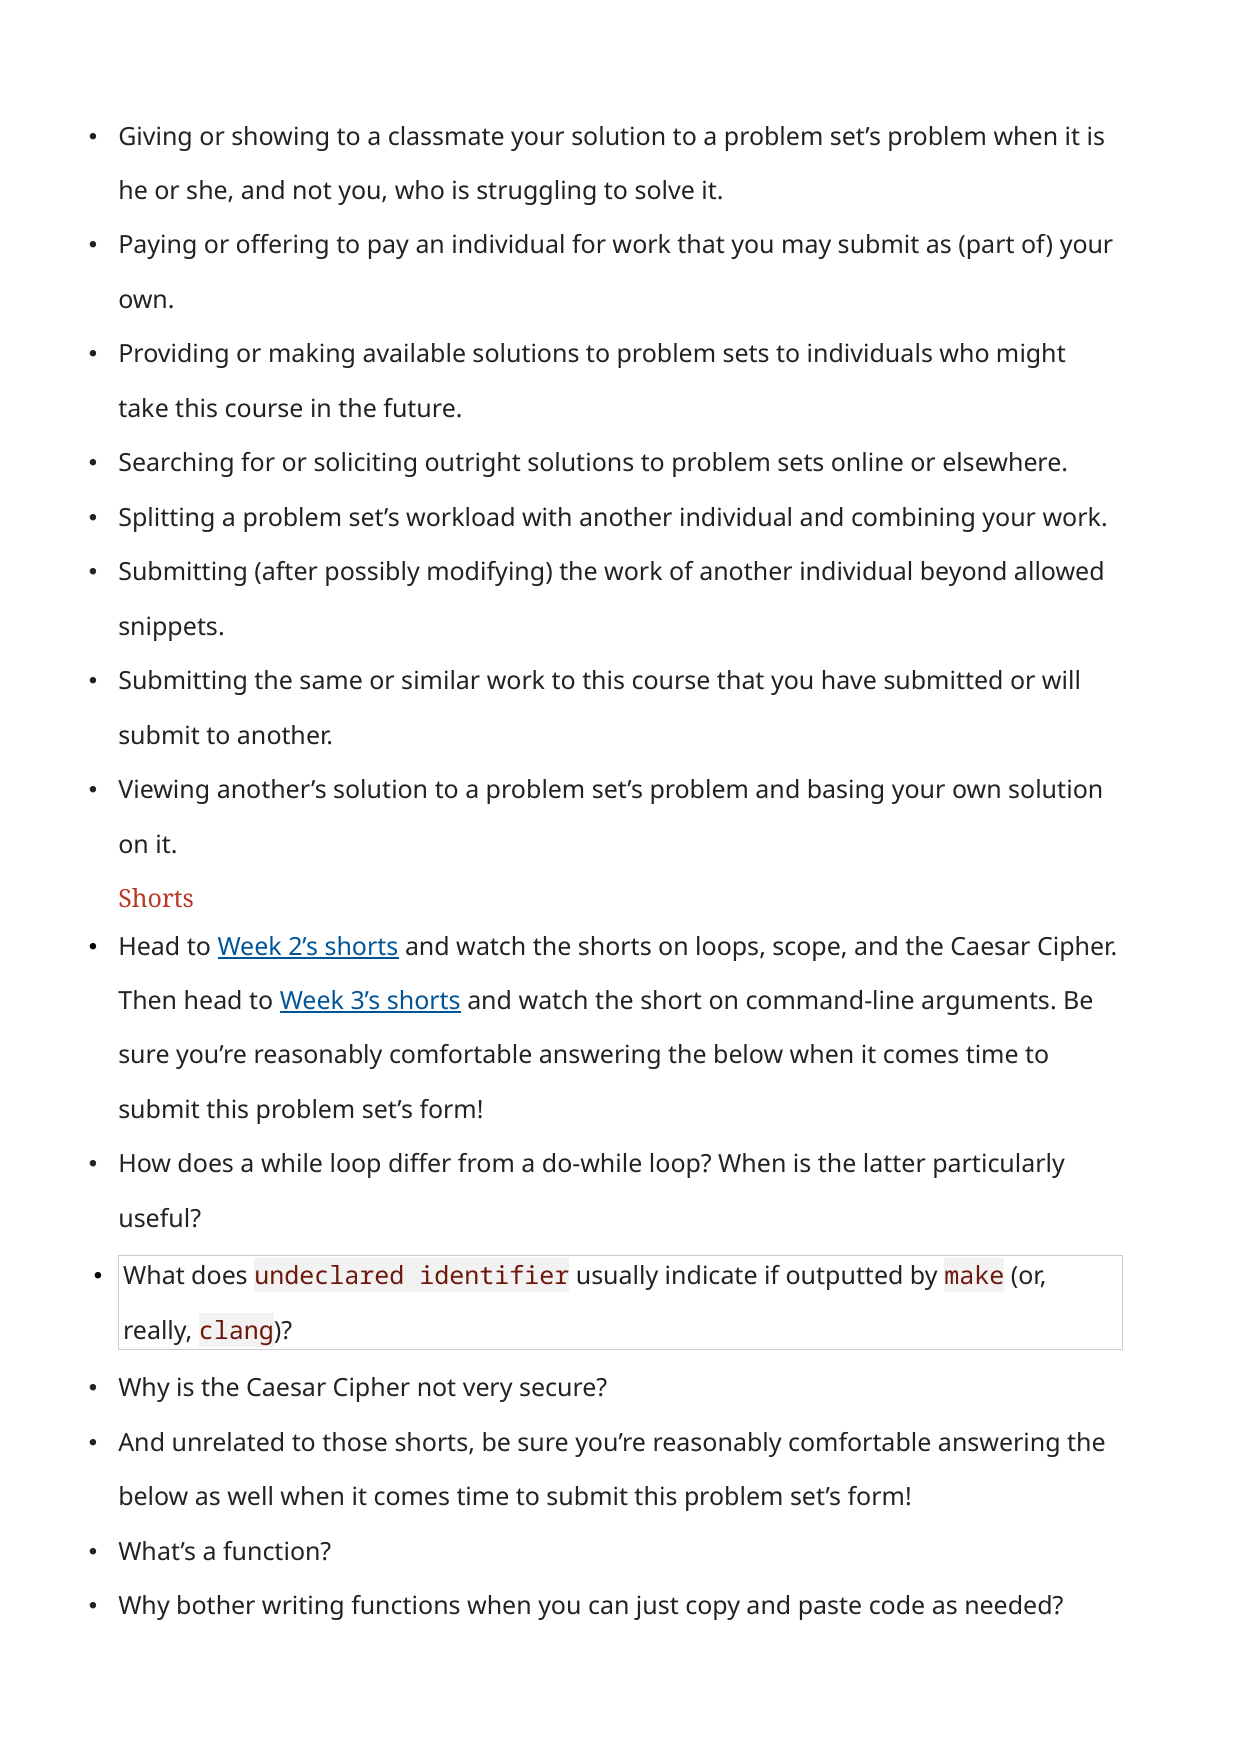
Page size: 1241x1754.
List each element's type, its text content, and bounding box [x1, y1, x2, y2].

subtitle Shorts [118, 881, 1122, 915]
list Splitting a problem set’s workload with another individual and combining your work. [118, 499, 1122, 533]
list Viewing another’s solution to a problem set’s problem and basing your own solution on it. [118, 772, 1122, 860]
list What’s a function? [118, 1533, 1122, 1567]
list Submitting (after possibly modifying) the work of another individual beyond allowed snippets. [118, 554, 1122, 642]
list Providing or making available solutions to problem sets to individuals who might take this course in the future. [118, 336, 1122, 424]
list Why is the Caesar Cipher not very secure? [118, 1370, 1122, 1404]
list Why bother writing functions when you can just copy and paste code as needed? [118, 1588, 1122, 1622]
list Giving or showing to a classmate your solution to a problem set’s problem when it is he or she, and not you, who is struggling to solve it. [118, 118, 1122, 207]
list What does undeclared identifier usually indicate if outputted by make (or, really, clang)? [119, 1256, 1122, 1349]
list Searching for or soliciting outright solutions to problem sets online or elsewhere. [118, 445, 1122, 479]
list How does a while loop differ from a do-while loop? When is the latter particularly useful? [118, 1146, 1122, 1234]
list Head to Week 2’s shorts and watch the shorts on loops, scope, and the Caesar Cipher. Then head to Week 3’s shorts and watch the short on command-line arguments. Be sure you’re reasonably comfortable answering the below when it comes time to submit this problem set’s form! [118, 928, 1122, 1126]
list Submitting the same or similar work to this course that you have submitted or will submit to another. [118, 663, 1122, 751]
list Paying or offering to pay an individual for work that you may submit as (part of) your own. [118, 227, 1122, 316]
list And unrelated to those shorts, be sure you’re reasonably comfortable answering the below as well when it comes time to submit this problem set’s form! [118, 1424, 1122, 1513]
